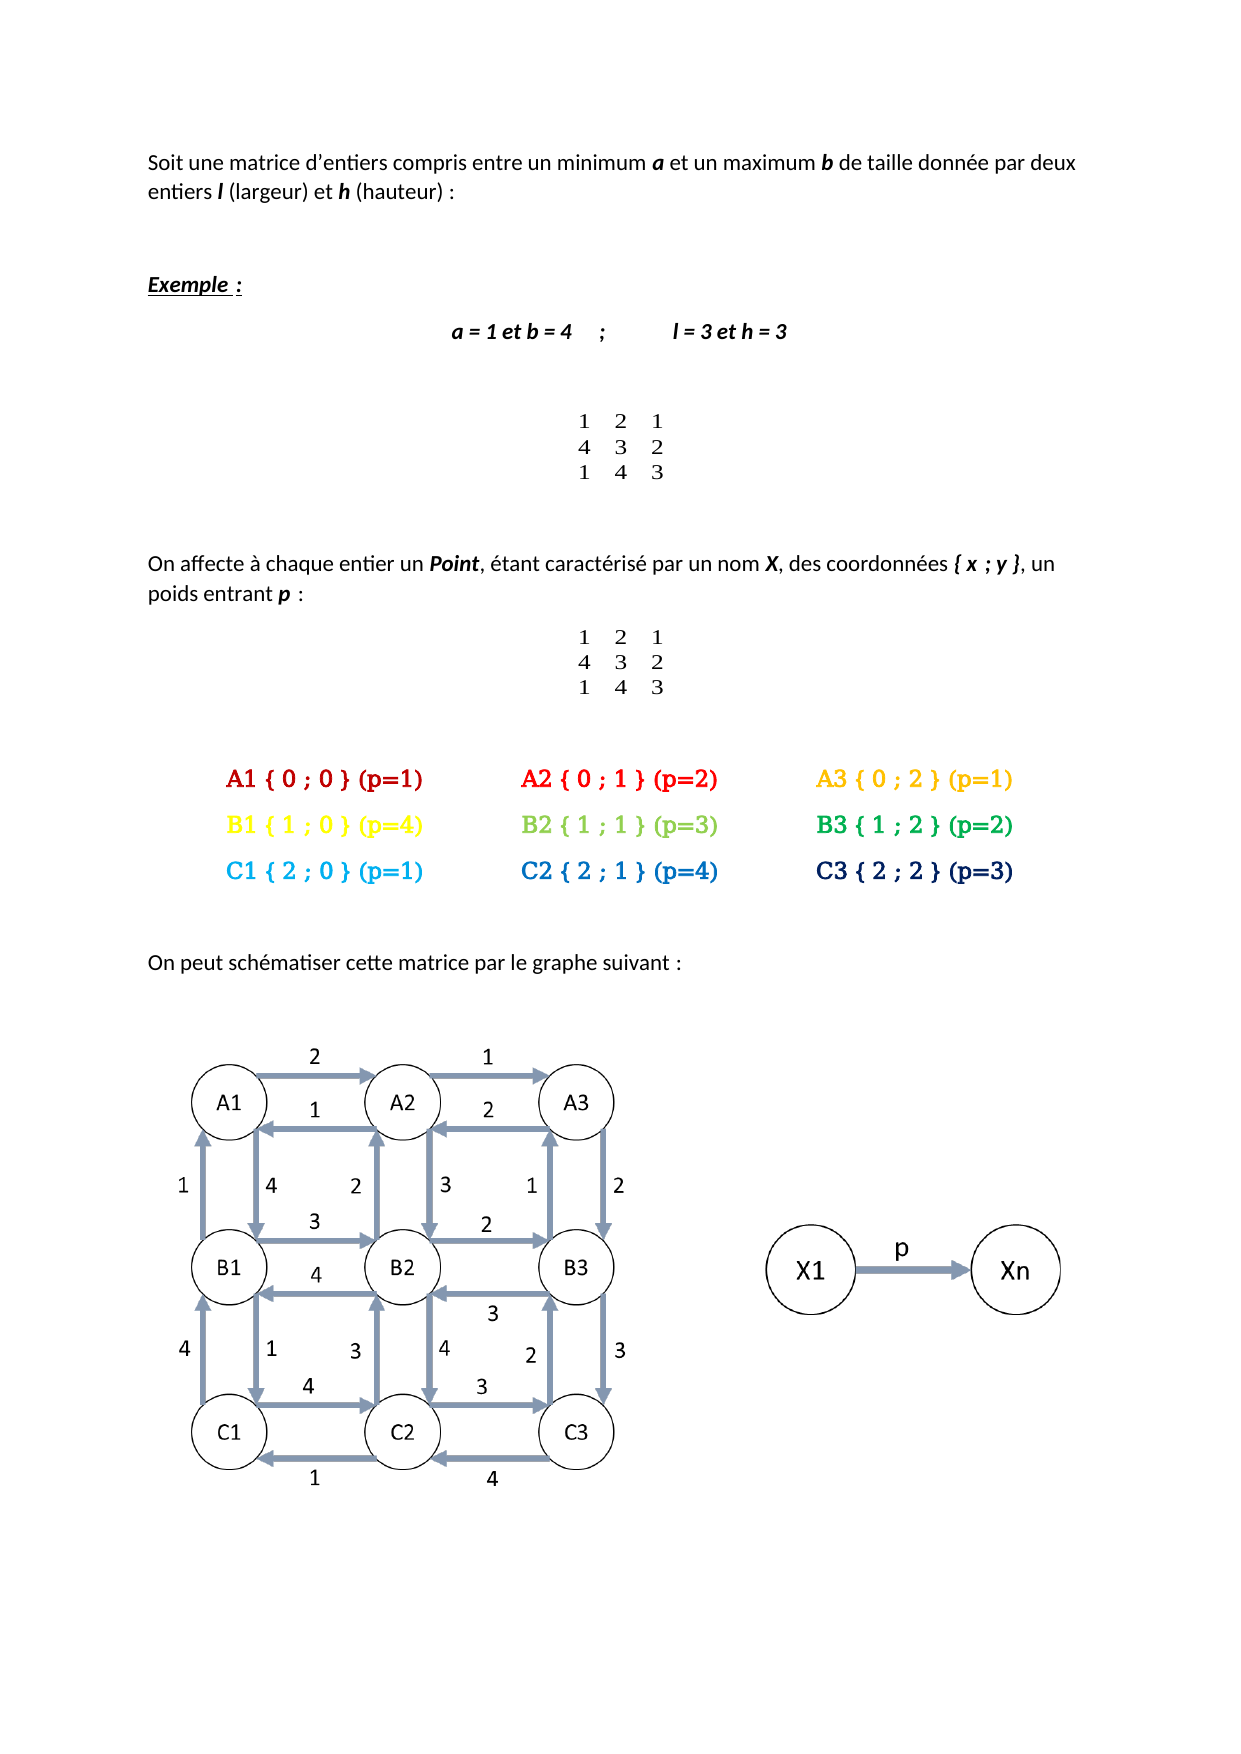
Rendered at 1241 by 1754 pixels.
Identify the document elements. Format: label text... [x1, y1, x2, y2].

text B1 { 1 ; 0 } (p=4) B2 { 1 ; 1 } (p=3) B3 { 1 ; 2 } (p=2) [148, 810, 1093, 837]
text Soit une matrice d’entiers compris entre un minimum a et un maximum b de taille donnée par deux entiers l (largeur) et h (hauteur) : [148, 148, 1093, 206]
text a = 1 et b = 4 ; l = 3 et h = 3 [148, 317, 1093, 345]
text C1 { 2 ; 0 } (p=1) C2 { 2 ; 1 } (p=4) C3 { 2 ; 2 } (p=3) [148, 856, 1093, 883]
text On affecte à chaque entier un Point, étant caractérisé par un nom X, des coordonnées { x ; y }, un poids entrant p : [148, 549, 1093, 607]
text Exemple : [148, 271, 1093, 299]
text On peut schématiser cette matrice par le graphe suivant : [148, 948, 1093, 976]
text A1 { 0 ; 0 } (p=1) A2 { 0 ; 1 } (p=2) A3 { 0 ; 2 } (p=1) [148, 764, 1093, 791]
